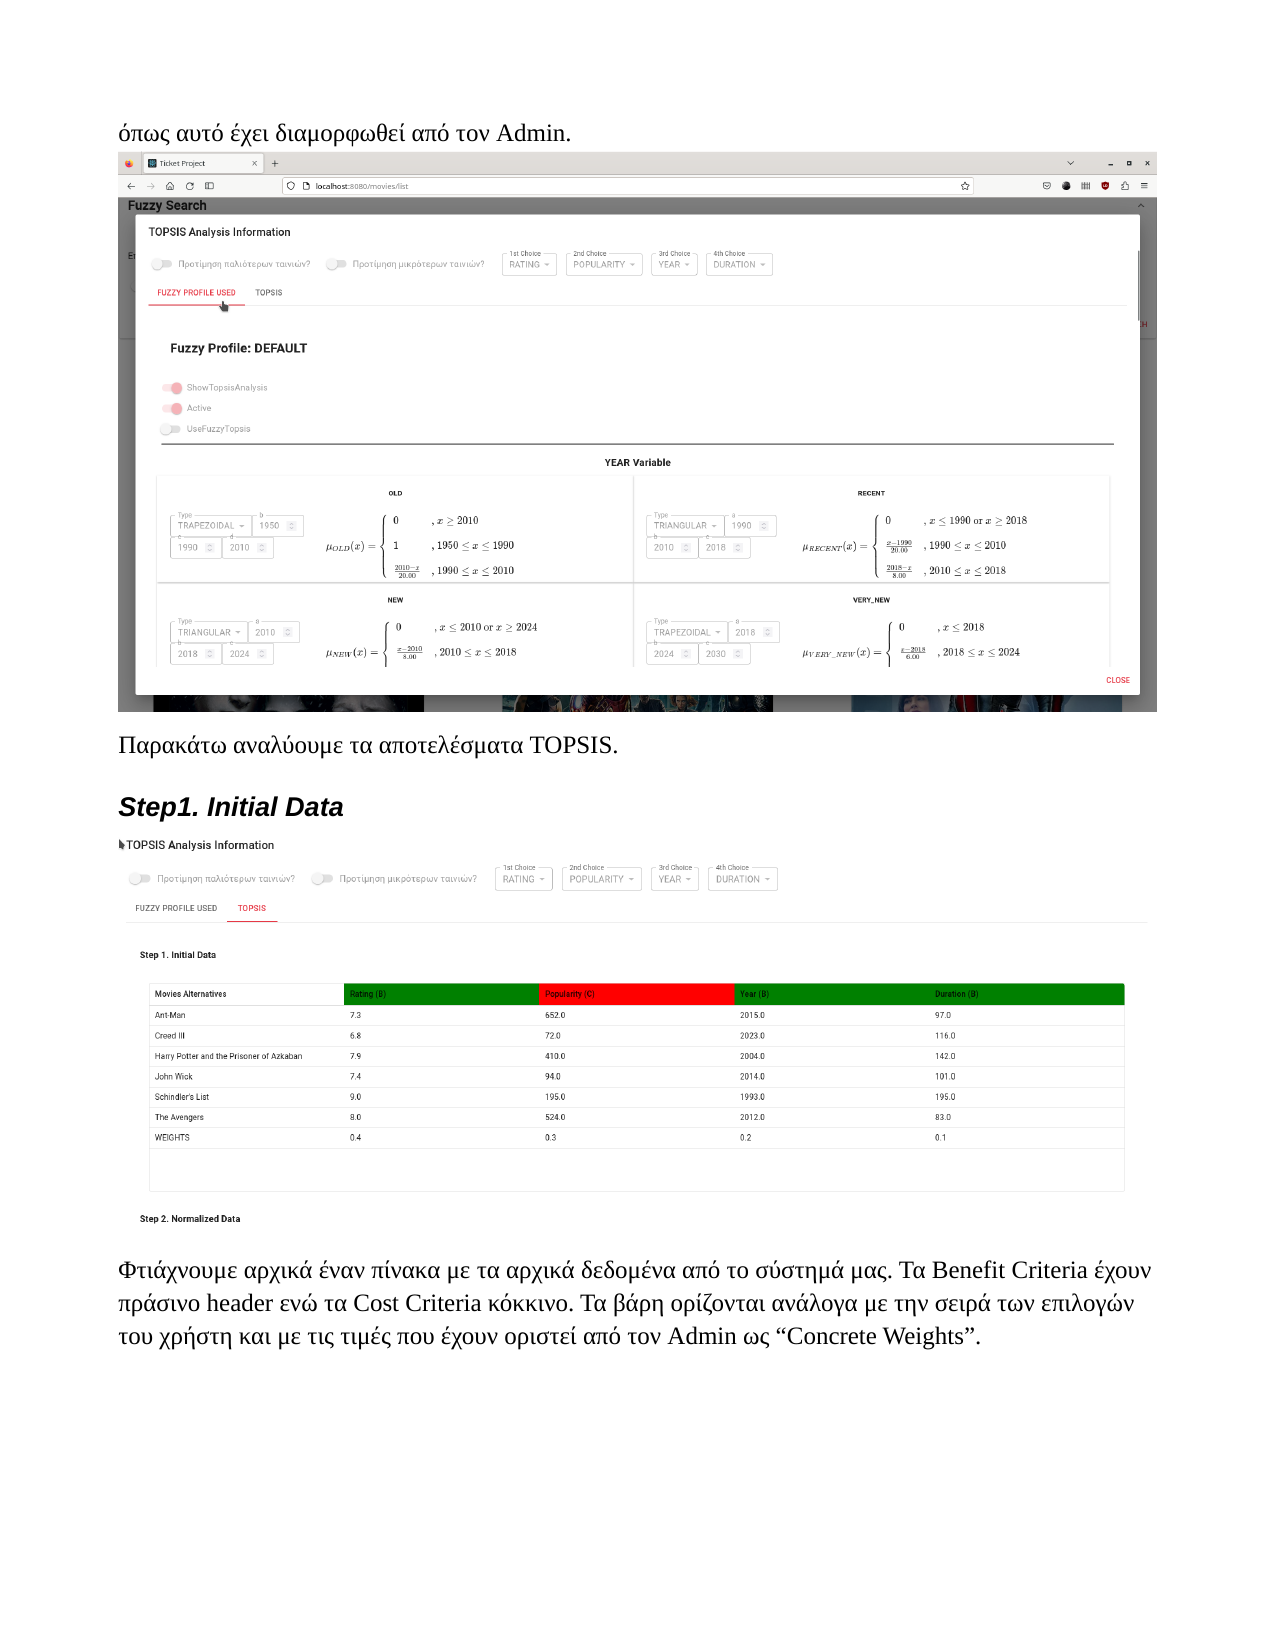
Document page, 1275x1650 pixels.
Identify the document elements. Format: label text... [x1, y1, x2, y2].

text Παρακάτω αναλύουμε τα αποτελέσματα TOPSIS. [118, 730, 1157, 759]
subtitle Step1. Initial Data [118, 791, 1157, 822]
text όπως αυτό έχει διαμορφωθεί από τον Admin. [118, 118, 1157, 151]
picture [118, 834, 1157, 1237]
text Φτιάχνουμε αρχικά έναν πίνακα με τα αρχικά δεδομένα από το σύστημά μας. Τα Benefit Criteria έχουν πράσινο header ενώ τα Cost Criteria κόκκινο. Τα βάρη ορίζονται ανάλογα με την σειρά των επιλογών του χρήστη και με τις τιμές που έχουν οριστεί από τον Admin ως “Concrete Weights”. [118, 1255, 1157, 1350]
picture [118, 151, 1157, 712]
